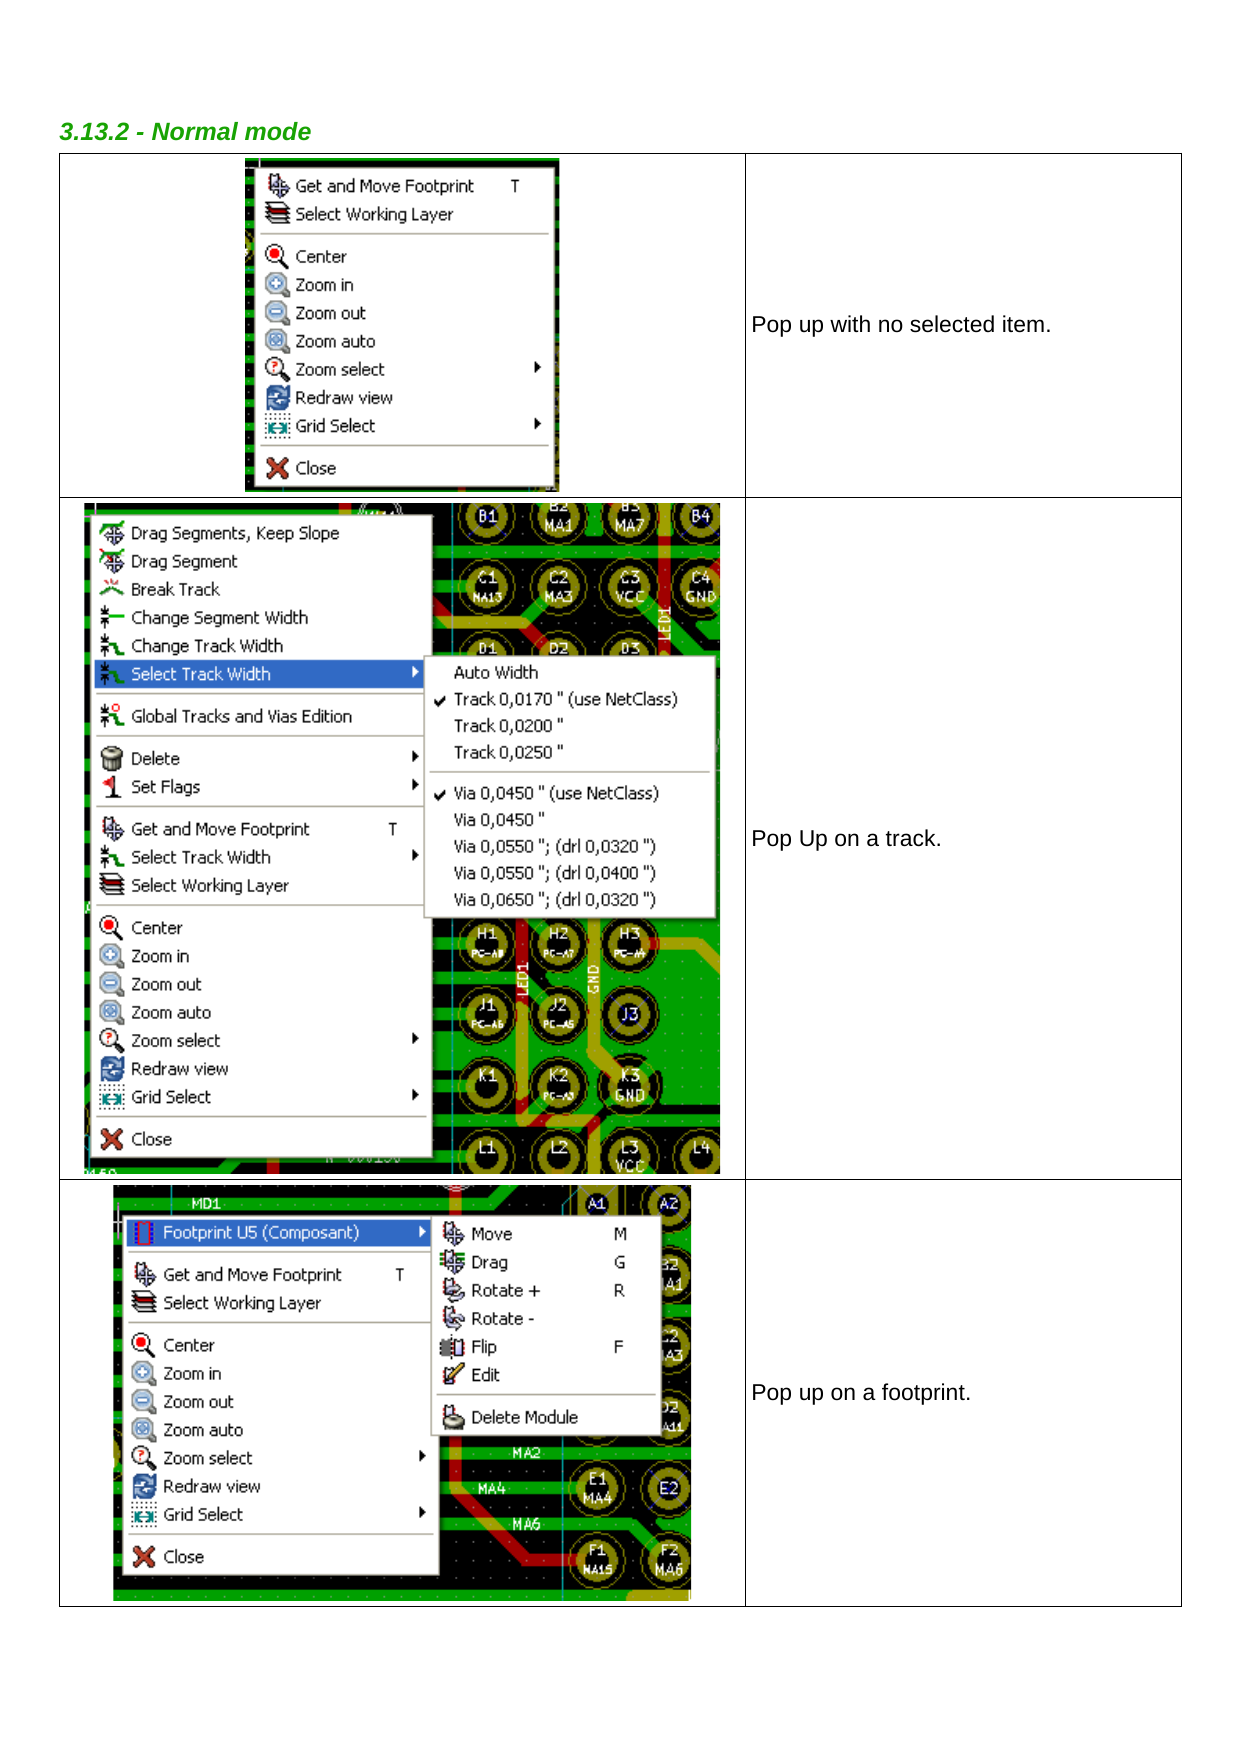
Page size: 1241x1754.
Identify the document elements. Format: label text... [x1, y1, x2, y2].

table_header [60, 154, 745, 497]
subtitle Normal mode [59, 118, 1181, 146]
picture [84, 503, 721, 1174]
picture [113, 1185, 692, 1601]
table_cell Pop Up on a track. [746, 498, 1181, 1179]
table_header Pop up with no selected item. [746, 154, 1181, 497]
table_cell [60, 1180, 745, 1606]
picture [245, 158, 560, 492]
table_cell Pop up on a footprint. [746, 1180, 1181, 1606]
table_cell [60, 498, 745, 1179]
